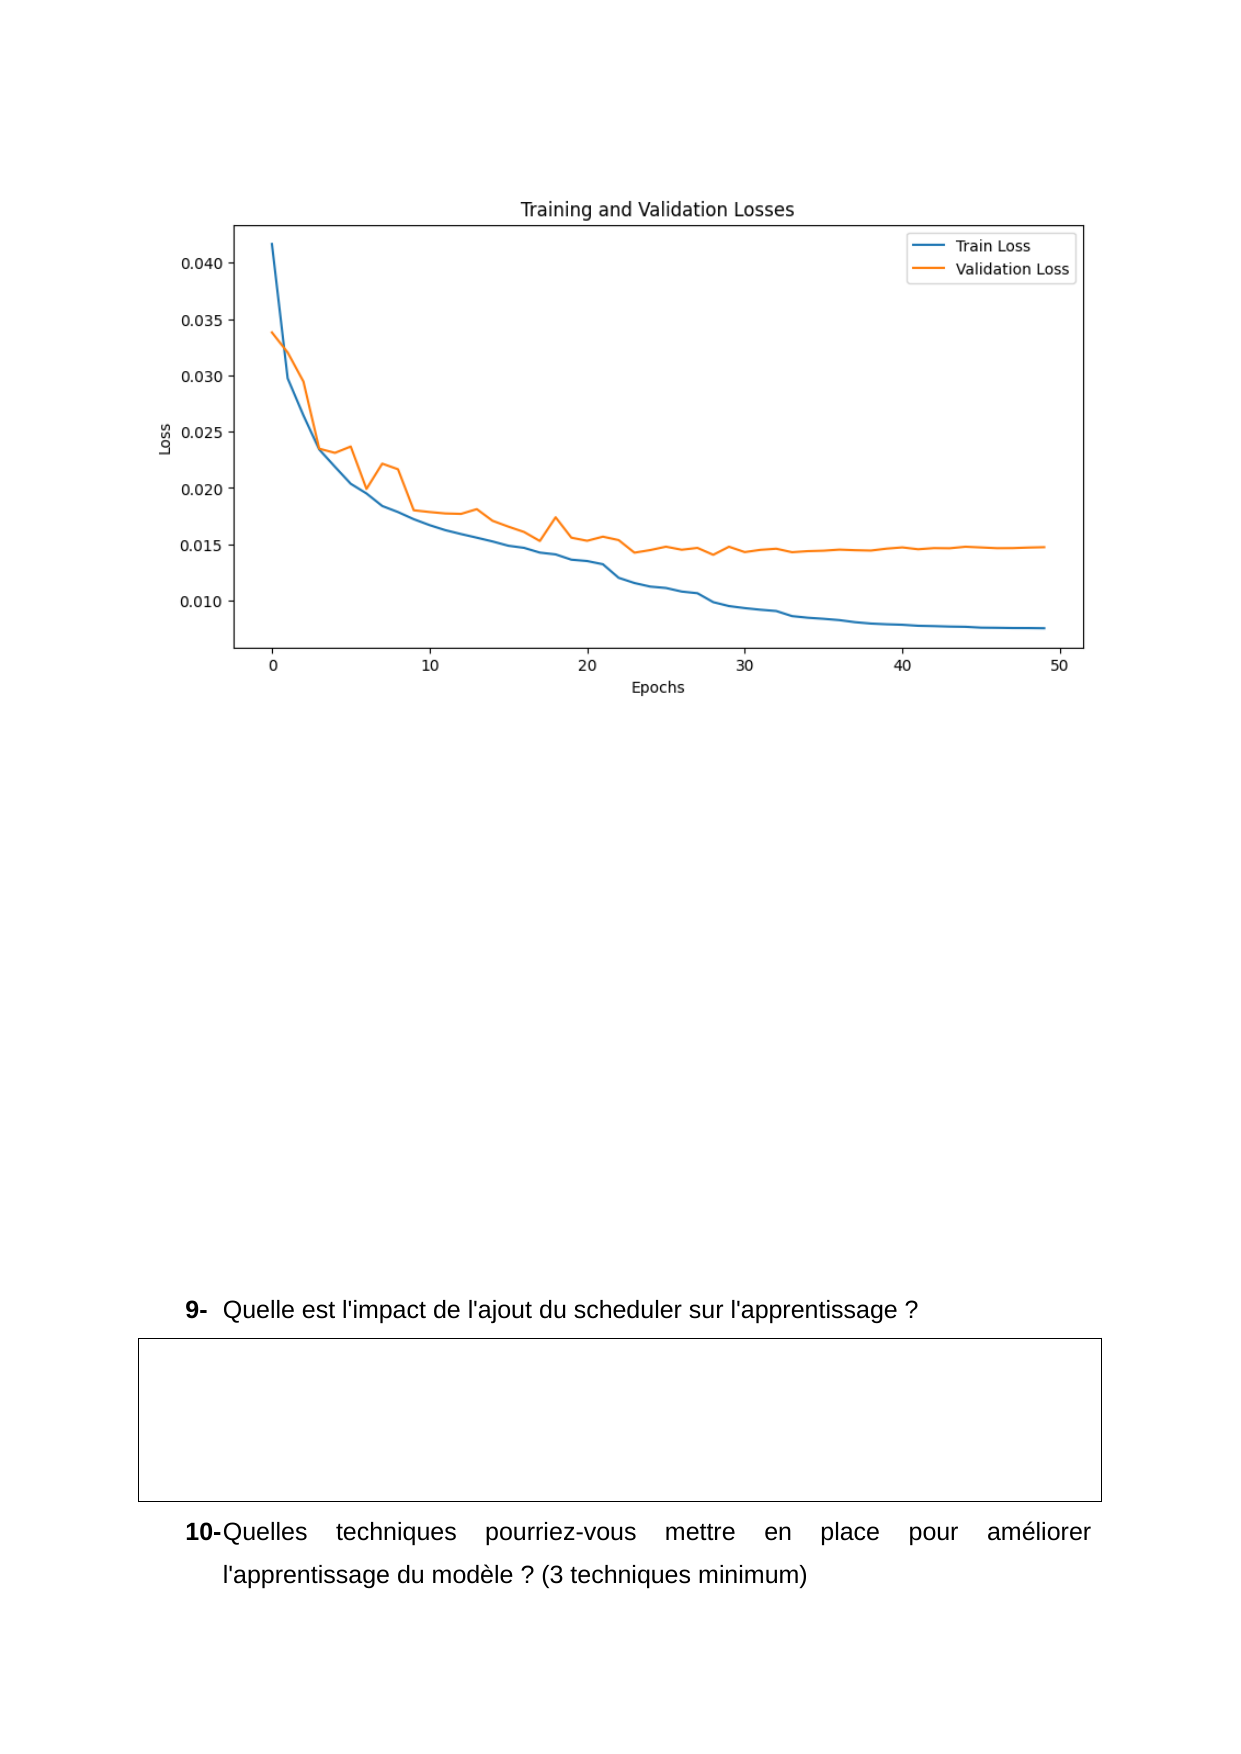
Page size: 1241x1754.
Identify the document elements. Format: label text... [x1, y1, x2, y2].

picture [147, 190, 1093, 706]
list Quelles techniques pourriez-vous mettre en place pour améliorer l'apprentissage du modèle ? (3 techniques minimum) [185, 1517, 1093, 1588]
list Quelle est l'impact de l'ajout du scheduler sur l'apprentissage ? [185, 1295, 1093, 1323]
